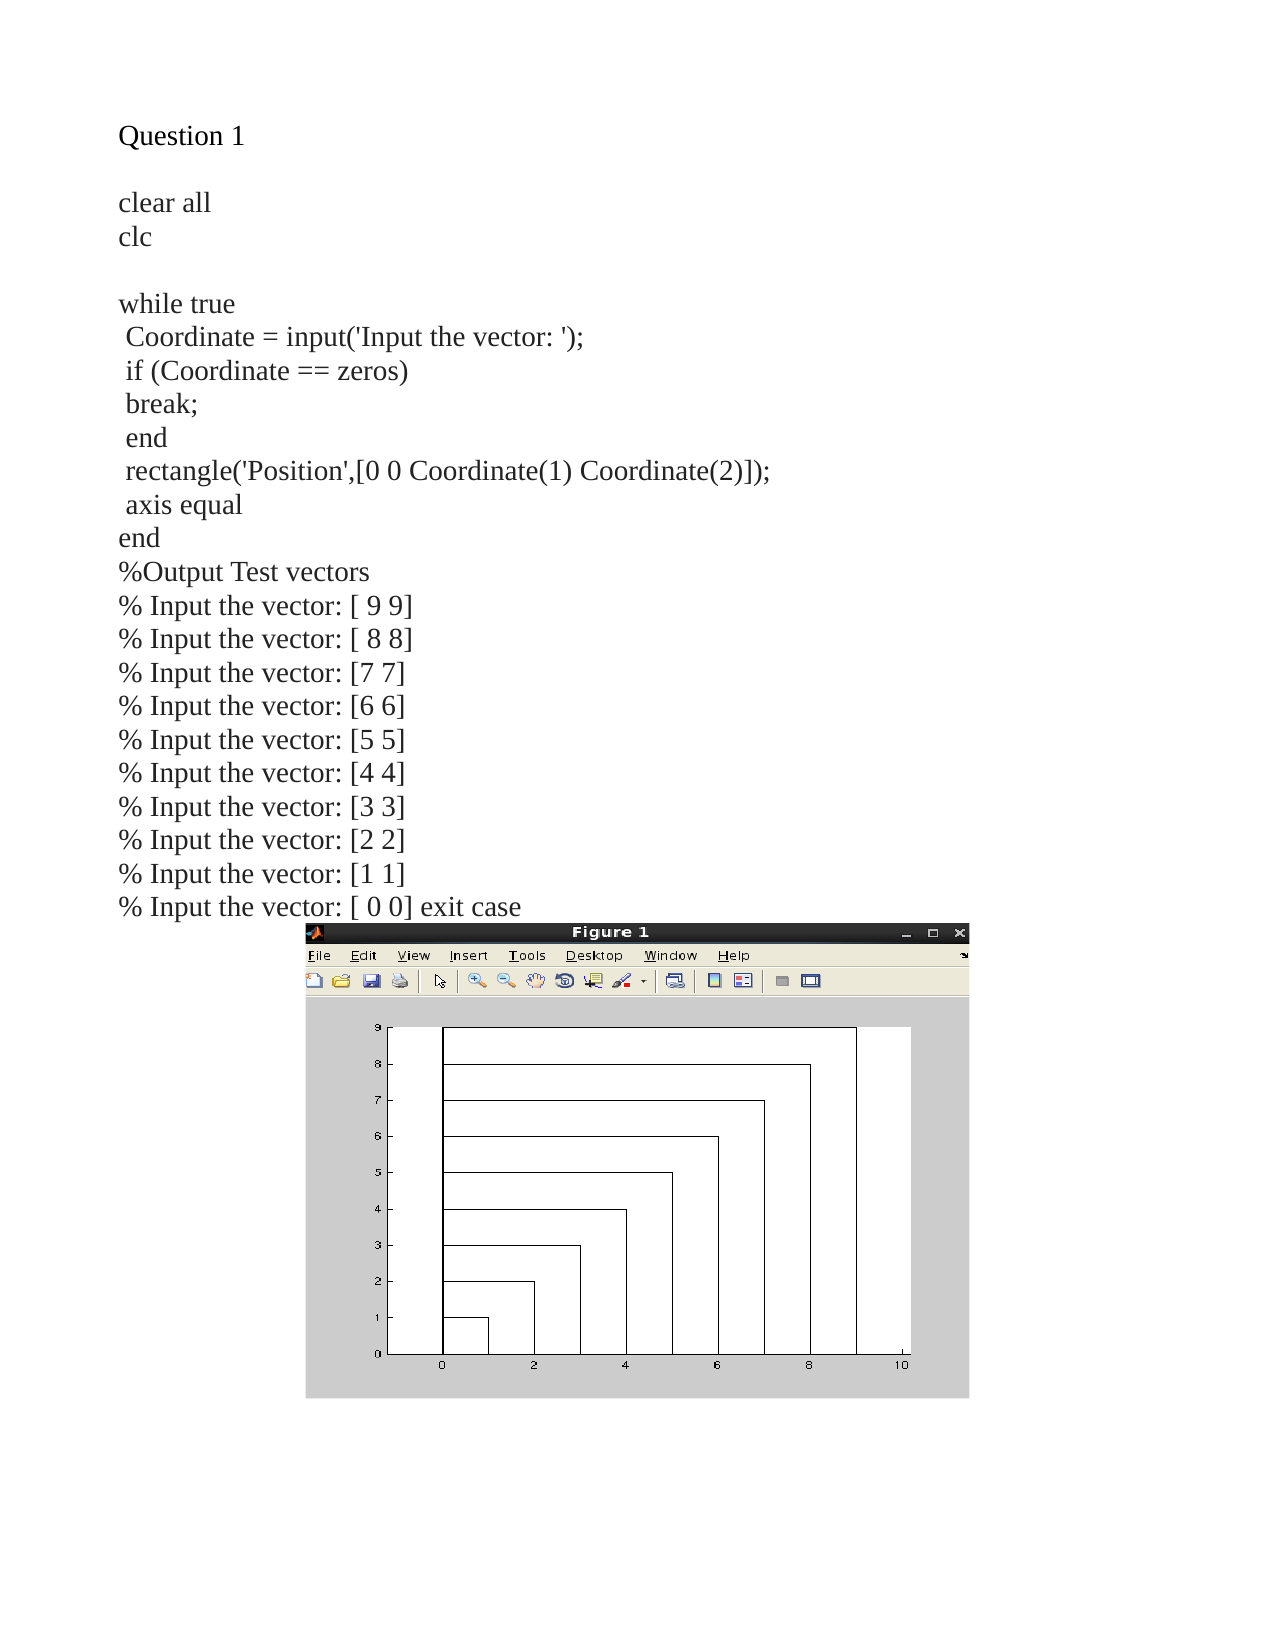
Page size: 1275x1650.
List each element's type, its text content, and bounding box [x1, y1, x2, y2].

text clear all clc while true Coordinate = input('Input the vector: '); if (Coordinate == zeros) break; end rectangle('Position',[0 0 Coordinate(1) Coordinate(2)]); axis equal end %Output Test vectors % Input the vector: [ 9 9] % Input the vector: [ 8 8] % Input the vector: [7 7] % Input the vector: [6 6] % Input the vector: [5 5] % Input the vector: [4 4] % Input the vector: [3 3] % Input the vector: [2 2] % Input the vector: [1 1] % Input the vector: [ 0 0] exit case [118, 185, 1157, 923]
text Question 1 [118, 118, 1157, 152]
picture [305, 923, 970, 1399]
